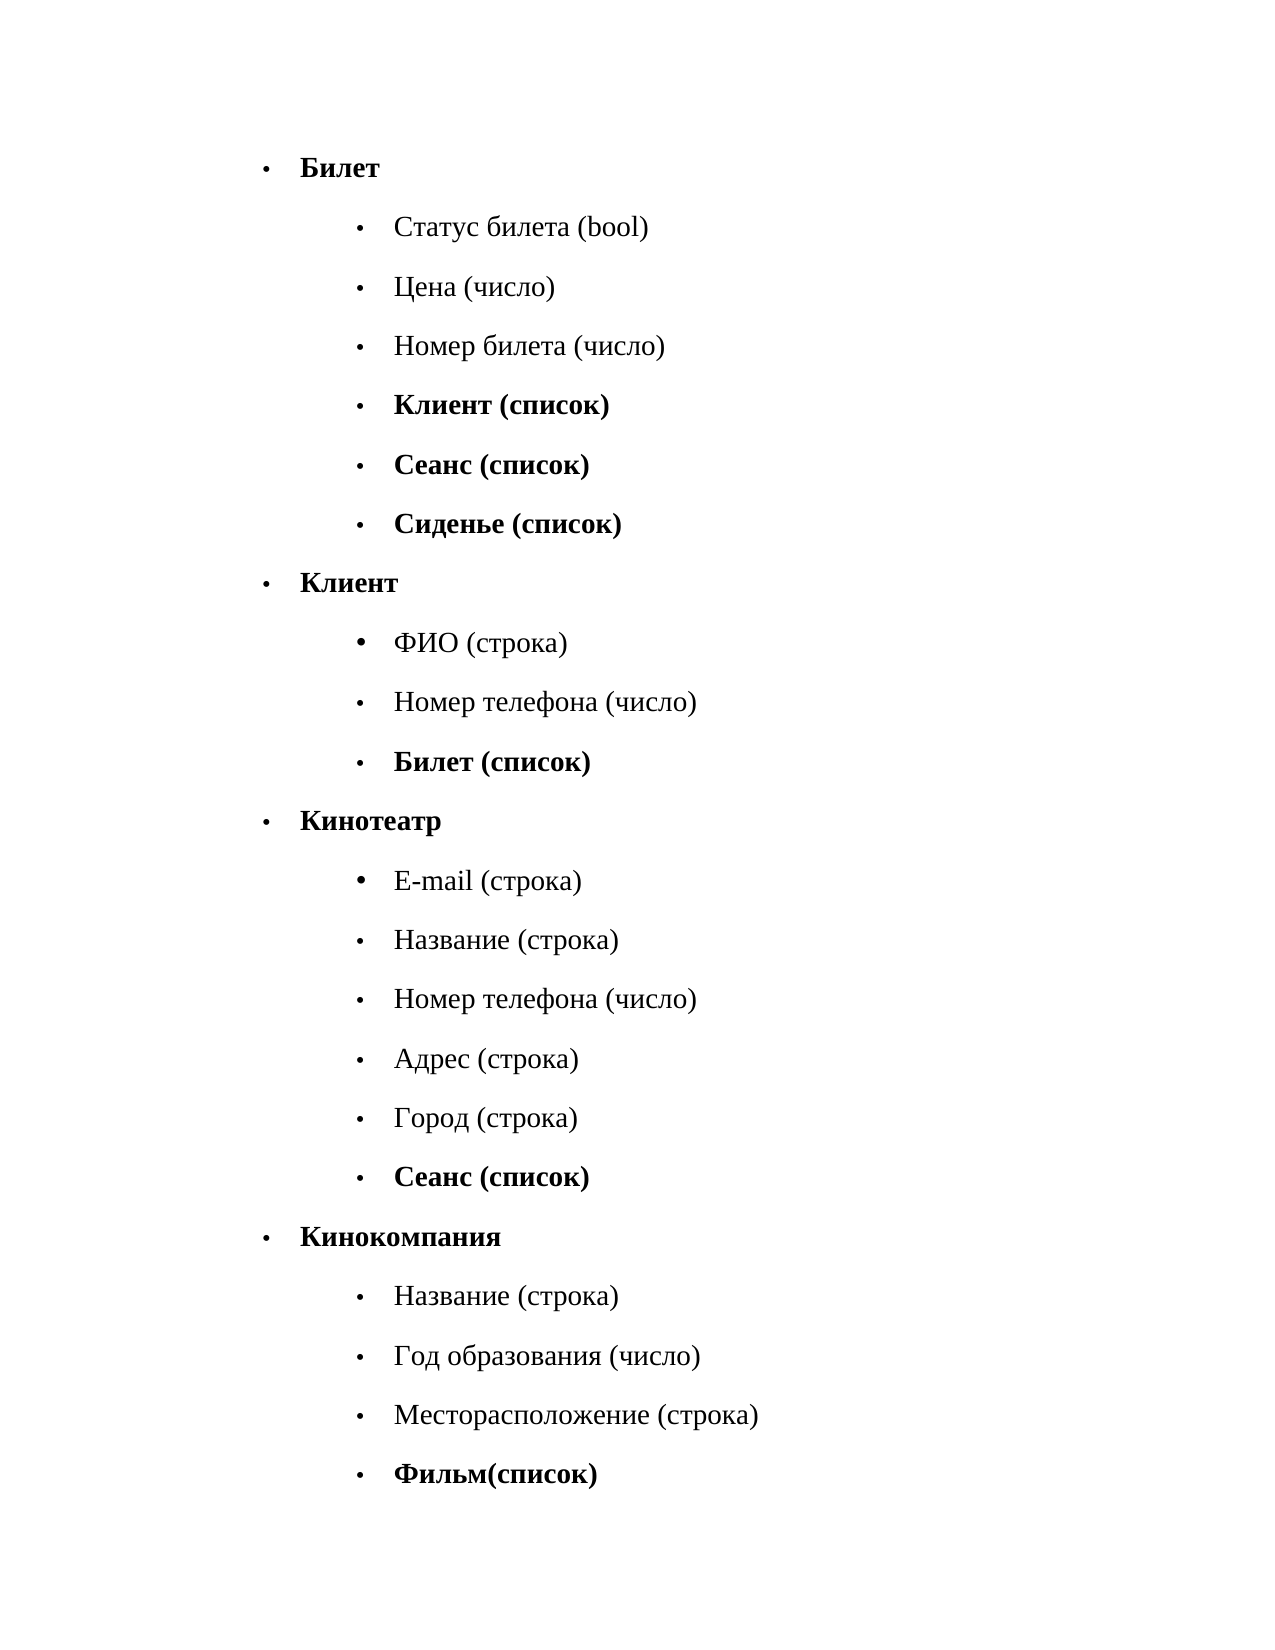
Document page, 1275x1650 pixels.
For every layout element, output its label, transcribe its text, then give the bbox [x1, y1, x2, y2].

list Билет [262, 150, 1125, 183]
list Кинотеатр [262, 803, 1125, 837]
list Сеанс (список) [356, 447, 1125, 480]
list Номер билета (число) [356, 328, 1125, 362]
list Кинокомпания [262, 1219, 1125, 1252]
list Номер телефона (число) [356, 981, 1125, 1015]
list Статус билета (bool) [356, 209, 1125, 243]
list ФИО (строка) [356, 625, 1125, 659]
list E-mail (строка) [356, 863, 1125, 896]
list Сиденье (список) [356, 506, 1125, 540]
list Сеанс (список) [356, 1159, 1125, 1193]
list Город (строка) [356, 1100, 1125, 1134]
list Адрес (строка) [356, 1041, 1125, 1074]
list Билет (список) [356, 744, 1125, 777]
list Название (строка) [356, 922, 1125, 956]
list Клиент (список) [356, 387, 1125, 421]
list Месторасположение (строка) [356, 1397, 1125, 1431]
list Год образования (число) [356, 1338, 1125, 1371]
list Цена (число) [356, 269, 1125, 302]
list Клиент [262, 566, 1125, 599]
list Фильм(список) [356, 1456, 1125, 1490]
list Номер телефона (число) [356, 684, 1125, 718]
list Название (строка) [356, 1278, 1125, 1312]
